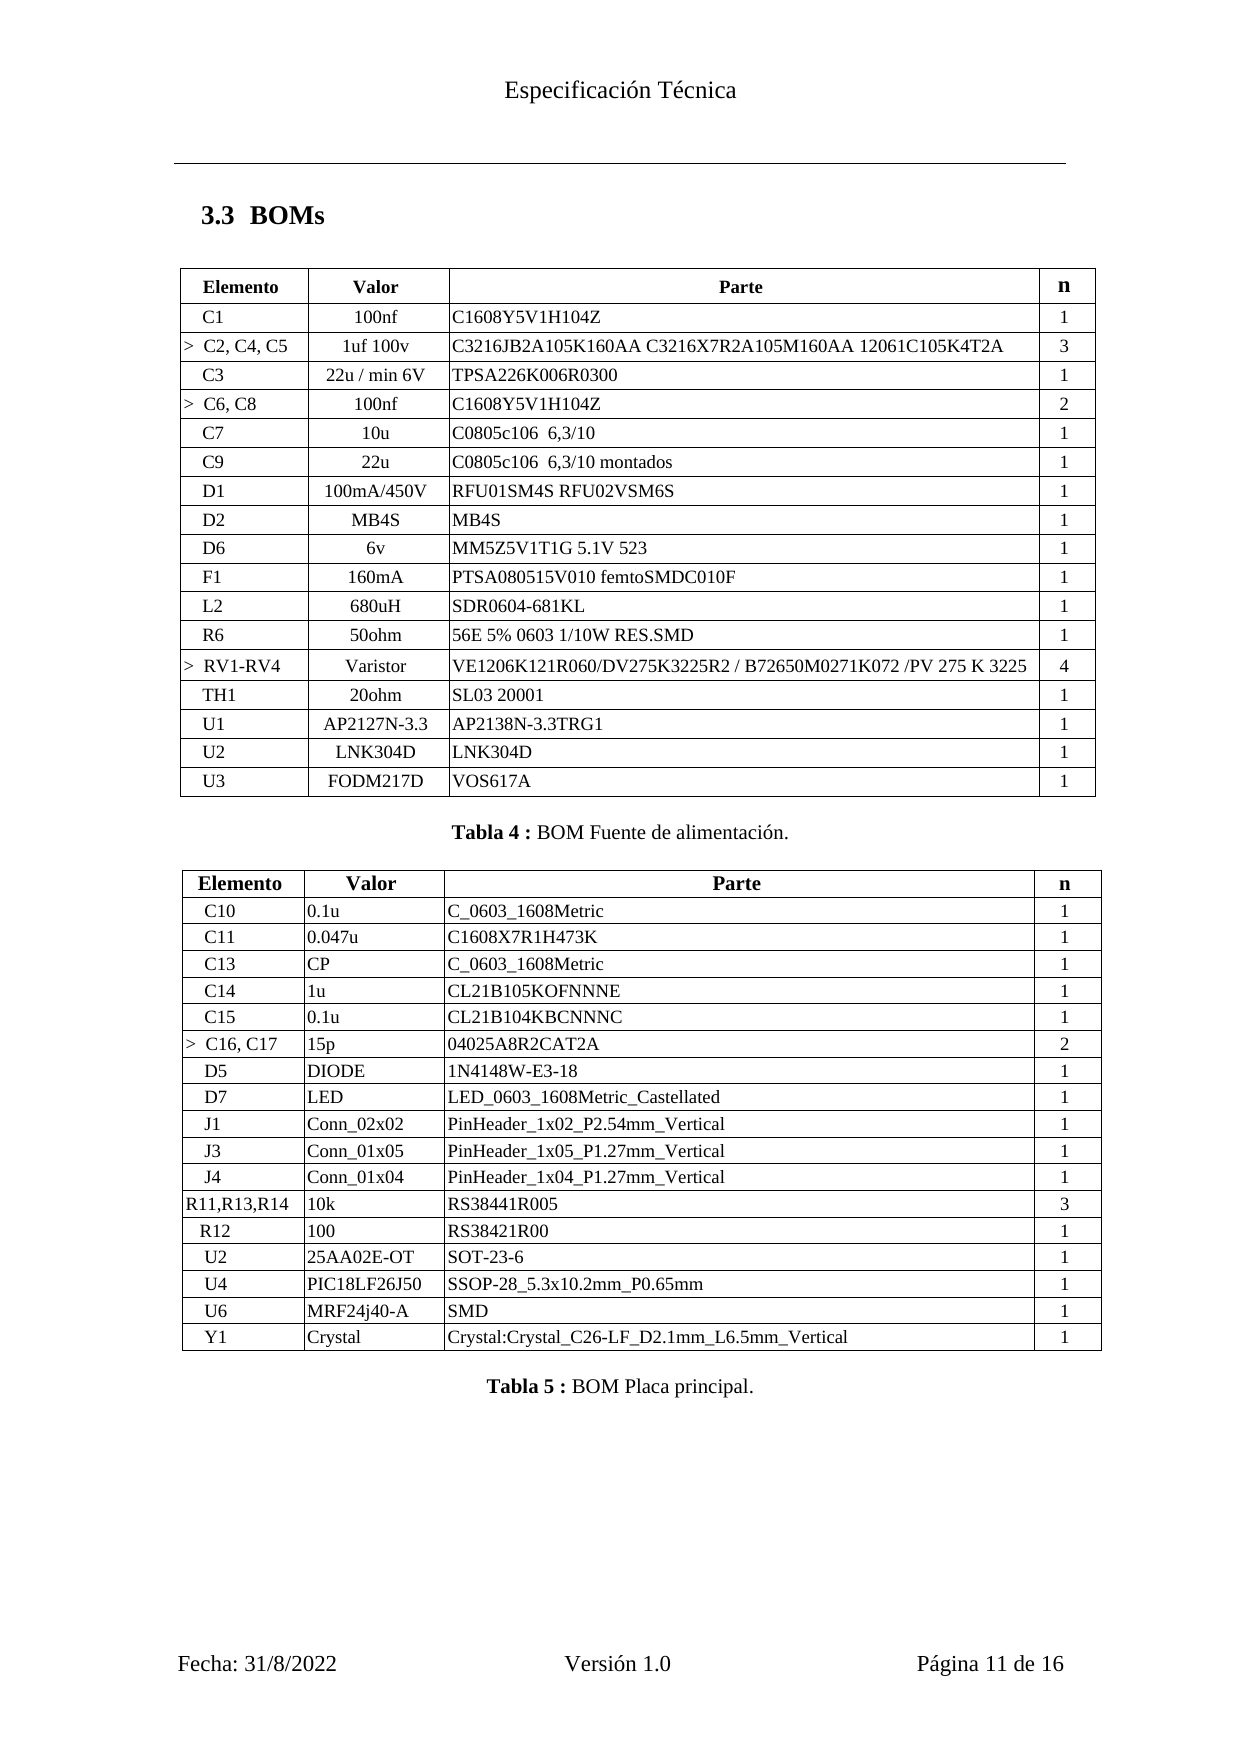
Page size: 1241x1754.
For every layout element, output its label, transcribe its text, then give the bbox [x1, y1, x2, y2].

table_cell C9 [181, 448, 308, 476]
table_cell 1 [1035, 951, 1101, 977]
table_cell 1 [1040, 564, 1095, 591]
table_cell 1 [1040, 535, 1095, 562]
table_header n [1040, 269, 1095, 303]
table_cell J3 [183, 1138, 304, 1163]
table_cell DIODE [305, 1058, 444, 1083]
table_cell 56E 5% 0603 1/10W RES.SMD [450, 621, 1039, 649]
table_cell C1608Y5V1H104Z [450, 304, 1039, 332]
table_cell 10k [305, 1191, 444, 1217]
table_cell C13 [183, 951, 304, 977]
table_cell 1 [1035, 1218, 1101, 1243]
table_cell 1 [1040, 304, 1095, 332]
table_cell 160mA [309, 564, 449, 591]
table_cell J1 [183, 1111, 304, 1137]
table_cell C11 [183, 924, 304, 950]
table_cell F1 [181, 564, 308, 591]
table_cell 1 [1035, 1244, 1101, 1270]
table_cell VOS617A [450, 768, 1039, 796]
table_cell FODM217D [309, 768, 449, 796]
table_cell 1 [1035, 924, 1101, 950]
table_cell 1N4148W-E3-18 [445, 1058, 1034, 1083]
table_cell CP [305, 951, 444, 977]
table_cell AP2127N-3.3 [309, 710, 449, 738]
table_cell MM5Z5V1T1G 5.1V 523 [450, 535, 1039, 562]
table_cell C15 [183, 1004, 304, 1030]
table_cell MB4S [450, 506, 1039, 534]
table_cell 22u [309, 448, 449, 476]
table_cell 22u / min 6V [309, 362, 449, 389]
table_cell 1 [1040, 592, 1095, 620]
table_cell > RV1-RV4 [181, 650, 308, 680]
table_cell Conn_01x04 [305, 1164, 444, 1190]
table_cell RS38441R005 [445, 1191, 1034, 1217]
subtitle BOMs [201, 199, 1063, 230]
table_cell U2 [181, 739, 308, 767]
table_cell 1 [1040, 362, 1095, 389]
table_cell C0805c106 6,3/10 [450, 419, 1039, 447]
table_cell 2 [1035, 1031, 1101, 1057]
text Tabla 5 : BOM Placa principal. [177, 1374, 1063, 1398]
table_cell 1 [1035, 1111, 1101, 1137]
table_cell U3 [181, 768, 308, 796]
table_cell LED_0603_1608Metric_Castellated [445, 1084, 1034, 1110]
table_cell 1 [1040, 681, 1095, 709]
table_header Elemento [181, 269, 308, 303]
table_cell 3 [1035, 1191, 1101, 1217]
table_cell VE1206K121R060/DV275K3225R2 / B72650M0271K072 /PV 275 K 3225 [450, 650, 1039, 680]
table_cell C7 [181, 419, 308, 447]
table_cell SMD [445, 1298, 1034, 1323]
table_cell 100nf [309, 390, 449, 418]
table_cell Crystal:Crystal_C26-LF_D2.1mm_L6.5mm_Vertical [445, 1324, 1034, 1350]
table_cell > C2, C4, C5 [181, 333, 308, 361]
table_cell 3 [1040, 333, 1095, 361]
table_cell 1 [1035, 1324, 1101, 1350]
table_header Parte [445, 871, 1034, 897]
table_cell TH1 [181, 681, 308, 709]
table_cell 6v [309, 535, 449, 562]
table_cell SOT-23-6 [445, 1244, 1034, 1270]
table_cell C_0603_1608Metric [445, 898, 1034, 923]
table_cell U1 [181, 710, 308, 738]
table_cell SL03 20001 [450, 681, 1039, 709]
table_cell 15p [305, 1031, 444, 1057]
table_cell SDR0604-681KL [450, 592, 1039, 620]
table_cell 0.047u [305, 924, 444, 950]
table_cell 1 [1040, 506, 1095, 534]
table_cell LED [305, 1084, 444, 1110]
table_header n [1035, 871, 1101, 897]
table_cell 1 [1035, 1058, 1101, 1083]
table_cell Conn_02x02 [305, 1111, 444, 1137]
table_cell 1 [1040, 739, 1095, 767]
table_cell SSOP-28_5.3x10.2mm_P0.65mm [445, 1271, 1034, 1297]
table_cell D2 [181, 506, 308, 534]
table_cell 1 [1035, 1004, 1101, 1030]
table_cell 2 [1040, 390, 1095, 418]
table_cell 1 [1035, 1164, 1101, 1190]
table_cell 1 [1035, 978, 1101, 1003]
table_cell C3216JB2A105K160AA C3216X7R2A105M160AA 12061C105K4T2A [450, 333, 1039, 361]
table_cell C10 [183, 898, 304, 923]
table_cell 1 [1035, 1138, 1101, 1163]
table_cell J4 [183, 1164, 304, 1190]
table_cell 1 [1035, 1271, 1101, 1297]
table_cell 1 [1040, 477, 1095, 505]
table_cell 1 [1035, 1084, 1101, 1110]
table_cell LNK304D [450, 739, 1039, 767]
table_cell AP2138N-3.3TRG1 [450, 710, 1039, 738]
table_cell 100nf [309, 304, 449, 332]
table_cell 1 [1040, 448, 1095, 476]
table_cell 100 [305, 1218, 444, 1243]
table_cell D5 [183, 1058, 304, 1083]
table_cell C1 [181, 304, 308, 332]
table_cell R12 [183, 1218, 304, 1243]
table_cell 25AA02E-OT [305, 1244, 444, 1270]
table_cell C14 [183, 978, 304, 1003]
table_cell Crystal [305, 1324, 444, 1350]
table_cell CL21B104KBCNNNC [445, 1004, 1034, 1030]
table_cell > C6, C8 [181, 390, 308, 418]
table_cell TPSA226K006R0300 [450, 362, 1039, 389]
table_cell D7 [183, 1084, 304, 1110]
table_cell L2 [181, 592, 308, 620]
table_header Valor [309, 269, 449, 303]
table_cell D1 [181, 477, 308, 505]
table_header Parte [450, 269, 1039, 303]
table_cell 0.1u [305, 898, 444, 923]
table_cell PinHeader_1x04_P1.27mm_Vertical [445, 1164, 1034, 1190]
table_cell RFU01SM4S RFU02VSM6S [450, 477, 1039, 505]
table_cell 1 [1040, 768, 1095, 796]
table_cell R11,R13,R14 [183, 1191, 304, 1217]
table_cell RS38421R00 [445, 1218, 1034, 1243]
table_cell PinHeader_1x05_P1.27mm_Vertical [445, 1138, 1034, 1163]
table_cell C_0603_1608Metric [445, 951, 1034, 977]
table_cell 680uH [309, 592, 449, 620]
table_cell U2 [183, 1244, 304, 1270]
table_cell PTSA080515V010 femtoSMDC010F [450, 564, 1039, 591]
table_cell 4 [1040, 650, 1095, 680]
table_cell 1 [1035, 898, 1101, 923]
table_cell 100mA/450V [309, 477, 449, 505]
table_header Valor [305, 871, 444, 897]
table_cell C1608X7R1H473K [445, 924, 1034, 950]
table_cell 1 [1035, 1298, 1101, 1323]
table_cell C3 [181, 362, 308, 389]
table_cell 04025A8R2CAT2A [445, 1031, 1034, 1057]
table_cell D6 [181, 535, 308, 562]
text Tabla 4 : BOM Fuente de alimentación. [177, 820, 1063, 844]
table_cell U4 [183, 1271, 304, 1297]
table_cell Y1 [183, 1324, 304, 1350]
table_cell > C16, C17 [183, 1031, 304, 1057]
table_cell 50ohm [309, 621, 449, 649]
table_cell Varistor [309, 650, 449, 680]
table_cell 1 [1040, 621, 1095, 649]
table_header Elemento [183, 871, 304, 897]
table_cell MRF24j40-A [305, 1298, 444, 1323]
table_cell 1u [305, 978, 444, 1003]
table_cell R6 [181, 621, 308, 649]
table_cell 1uf 100v [309, 333, 449, 361]
table_cell PinHeader_1x02_P2.54mm_Vertical [445, 1111, 1034, 1137]
table_cell MB4S [309, 506, 449, 534]
table_cell 1 [1040, 419, 1095, 447]
table_cell 20ohm [309, 681, 449, 709]
table_cell PIC18LF26J50 [305, 1271, 444, 1297]
table_cell Conn_01x05 [305, 1138, 444, 1163]
table_cell C1608Y5V1H104Z [450, 390, 1039, 418]
table_cell LNK304D [309, 739, 449, 767]
table_cell 0.1u [305, 1004, 444, 1030]
table_cell C0805c106 6,3/10 montados [450, 448, 1039, 476]
table_cell U6 [183, 1298, 304, 1323]
table_cell 10u [309, 419, 449, 447]
table_cell 1 [1040, 710, 1095, 738]
table_cell CL21B105KOFNNNE [445, 978, 1034, 1003]
